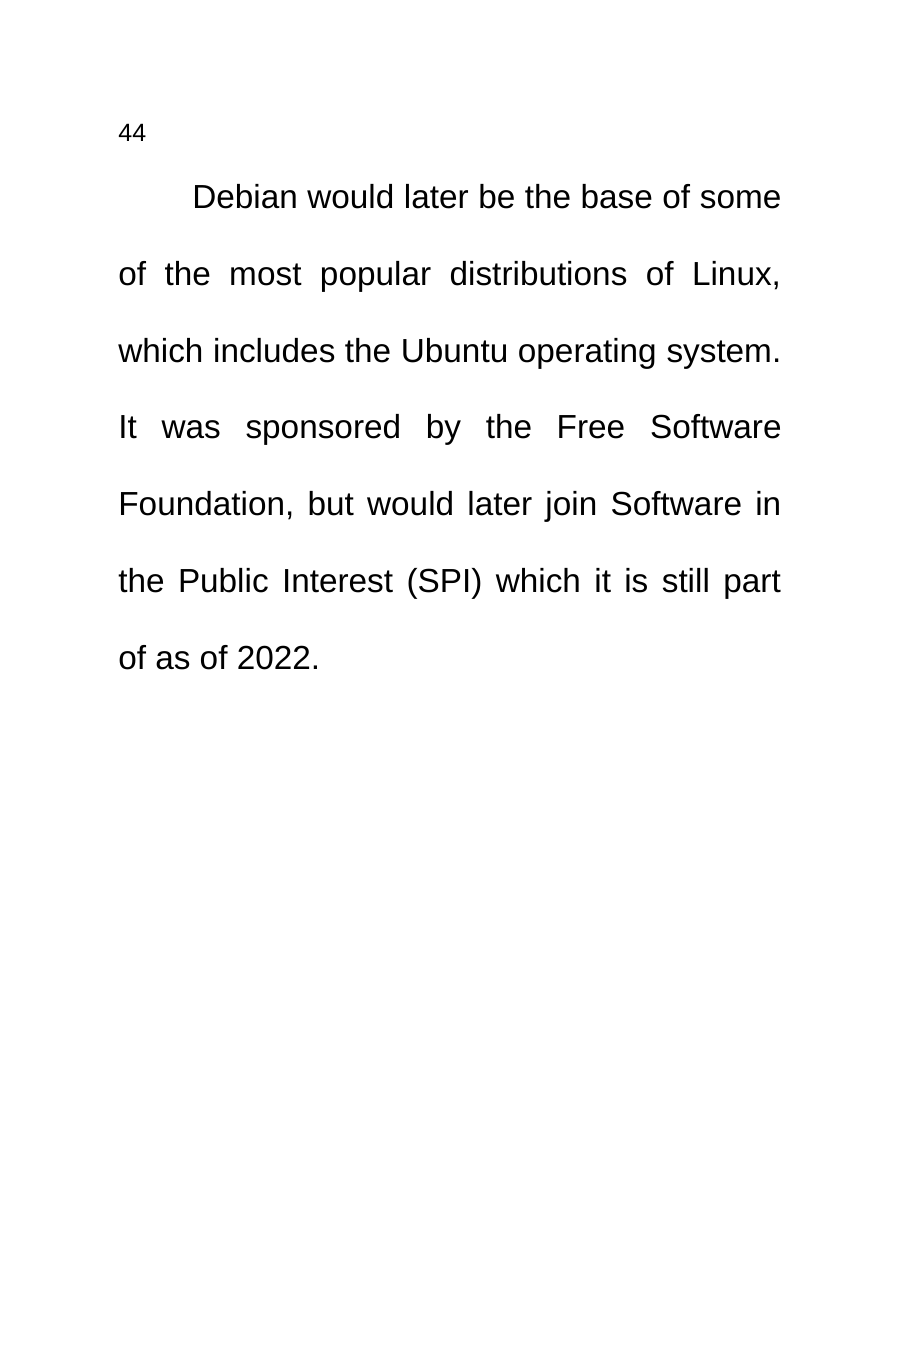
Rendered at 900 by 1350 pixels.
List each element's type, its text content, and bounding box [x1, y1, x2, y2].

text Debian would later be the base of some of the most popular distributions of Linux, which includes the Ubuntu operating system. It was sponsored by the Free Software Foundation, but would later join Software in the Public Interest (SPI) which it is still part of as of 2022. [118, 177, 782, 677]
